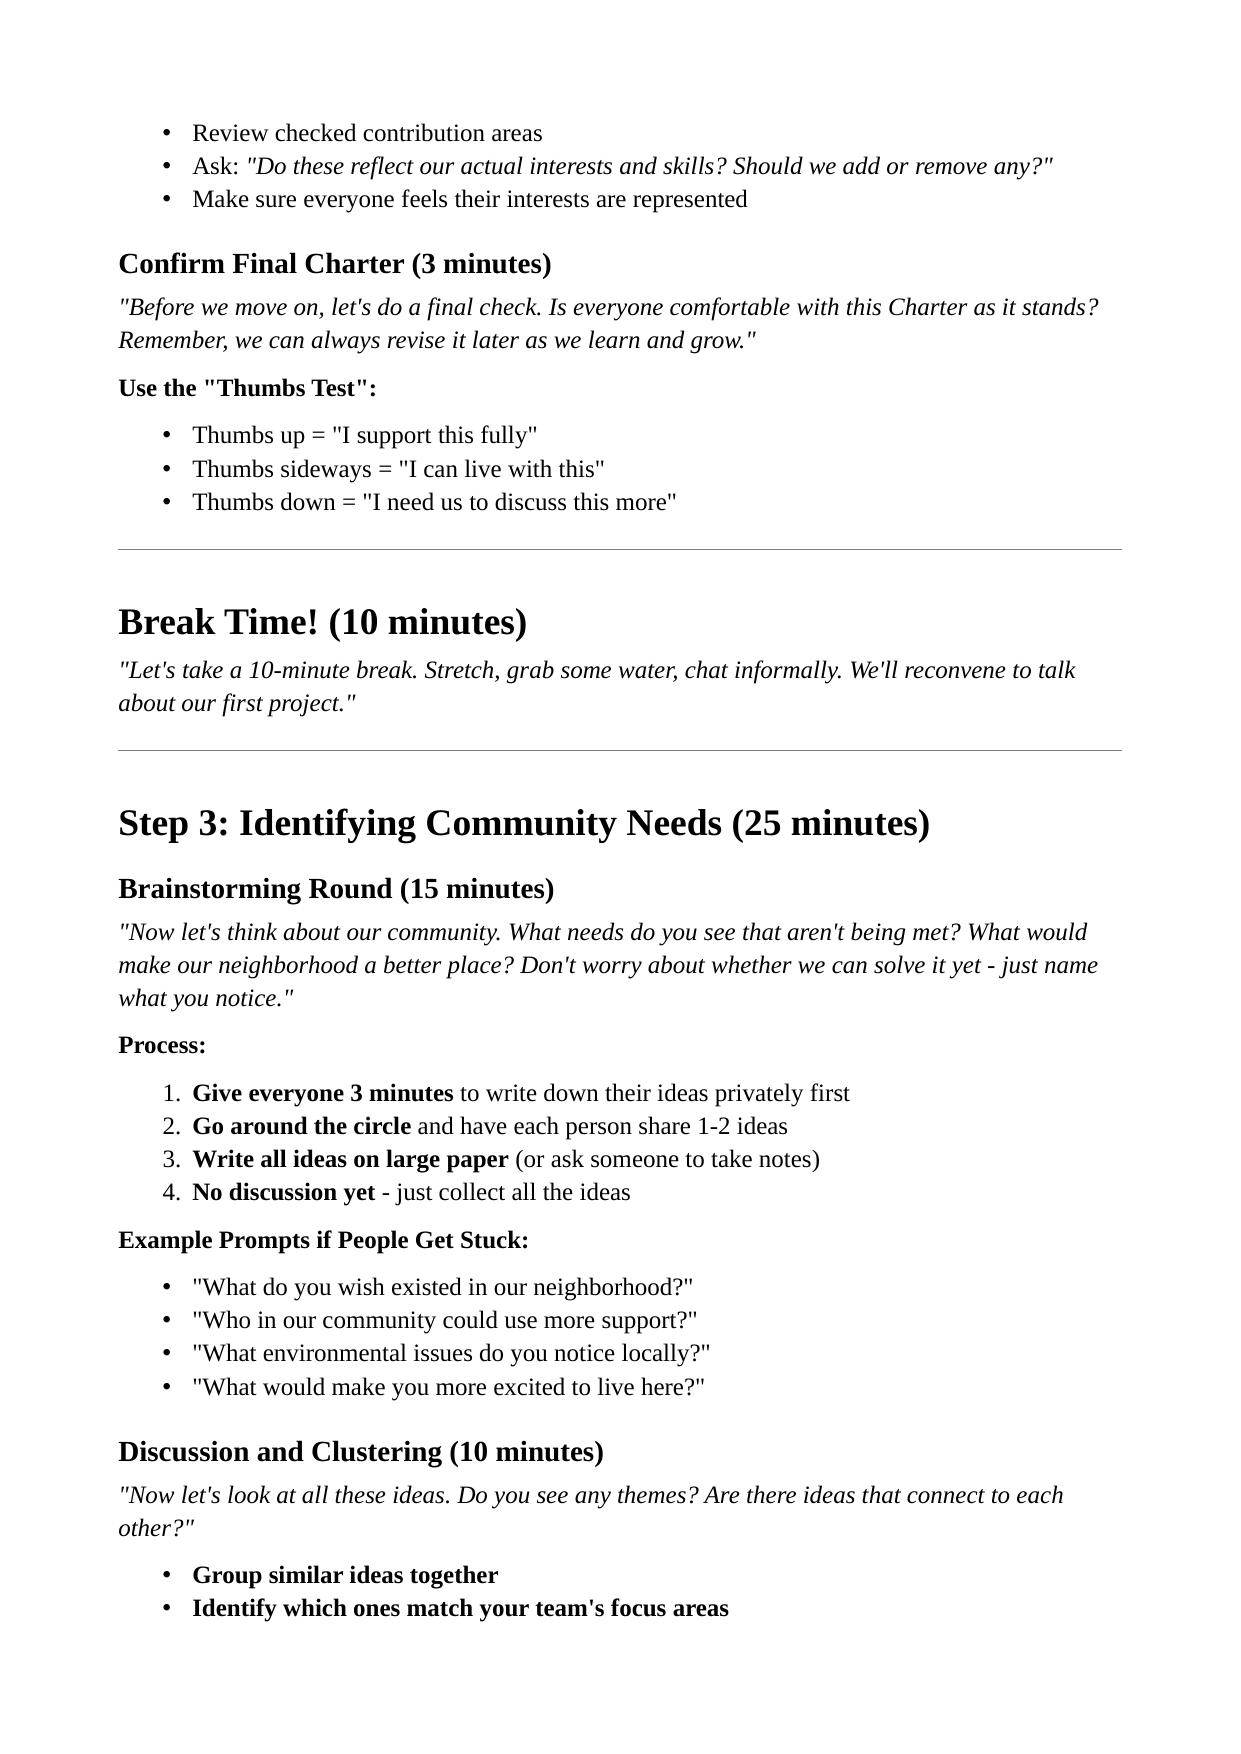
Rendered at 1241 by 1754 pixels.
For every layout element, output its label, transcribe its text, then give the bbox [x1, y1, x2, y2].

text "Now let's look at all these ideas. Do you see any themes? Are there ideas that connect to each other?" [118, 1480, 1122, 1542]
list "What environmental issues do you notice locally?" [162, 1338, 1122, 1367]
subtitle Step 3: Identifying Community Needs (25 minutes) [118, 801, 1122, 844]
list Thumbs down = "I need us to discuss this more" [162, 487, 1122, 515]
list Ask: "Do these reflect our actual interests and skills? Should we add or remove any?" [162, 151, 1122, 180]
subtitle Break Time! (10 minutes) [118, 599, 1122, 642]
list Write all ideas on large paper (or ask someone to take notes) [162, 1144, 1122, 1173]
list Review checked contribution areas [162, 118, 1122, 147]
list "What would make you more excited to live here?" [162, 1372, 1122, 1400]
list No discussion yet - just collect all the ideas [162, 1177, 1122, 1206]
list Group similar ideas together [162, 1560, 1122, 1589]
list "What do you wish existed in our neighborhood?" [162, 1272, 1122, 1301]
list Give everyone 3 minutes to write down their ideas privately first [162, 1078, 1122, 1107]
list Make sure everyone feels their interests are represented [162, 184, 1122, 213]
subtitle Brainstorming Round (15 minutes) [118, 871, 1122, 904]
text "Before we move on, let's do a final check. Is everyone comfortable with this Charter as it stands? Remember, we can always revise it later as we learn and grow." [118, 292, 1122, 354]
text Process: [118, 1031, 1122, 1059]
text Use the "Thumbs Test": [118, 373, 1122, 402]
list "Who in our community could use more support?" [162, 1306, 1122, 1334]
subtitle Discussion and Clustering (10 minutes) [118, 1434, 1122, 1467]
subtitle Confirm Final Charter (3 minutes) [118, 246, 1122, 280]
list Thumbs sideways = "I can live with this" [162, 454, 1122, 482]
list Identify which ones match your team's focus areas [162, 1593, 1122, 1622]
text "Now let's think about our community. What needs do you see that aren't being met? What would make our neighborhood a better place? Don't worry about whether we can solve it yet - just name what you notice." [118, 917, 1122, 1012]
list Go around the circle and have each person share 1-2 ideas [162, 1111, 1122, 1140]
text "Let's take a 10-minute break. Stretch, grab some water, chat informally. We'll reconvene to talk about our first project." [118, 655, 1122, 717]
list Thumbs up = "I support this fully" [162, 421, 1122, 449]
text Example Prompts if People Get Stuck: [118, 1225, 1122, 1254]
